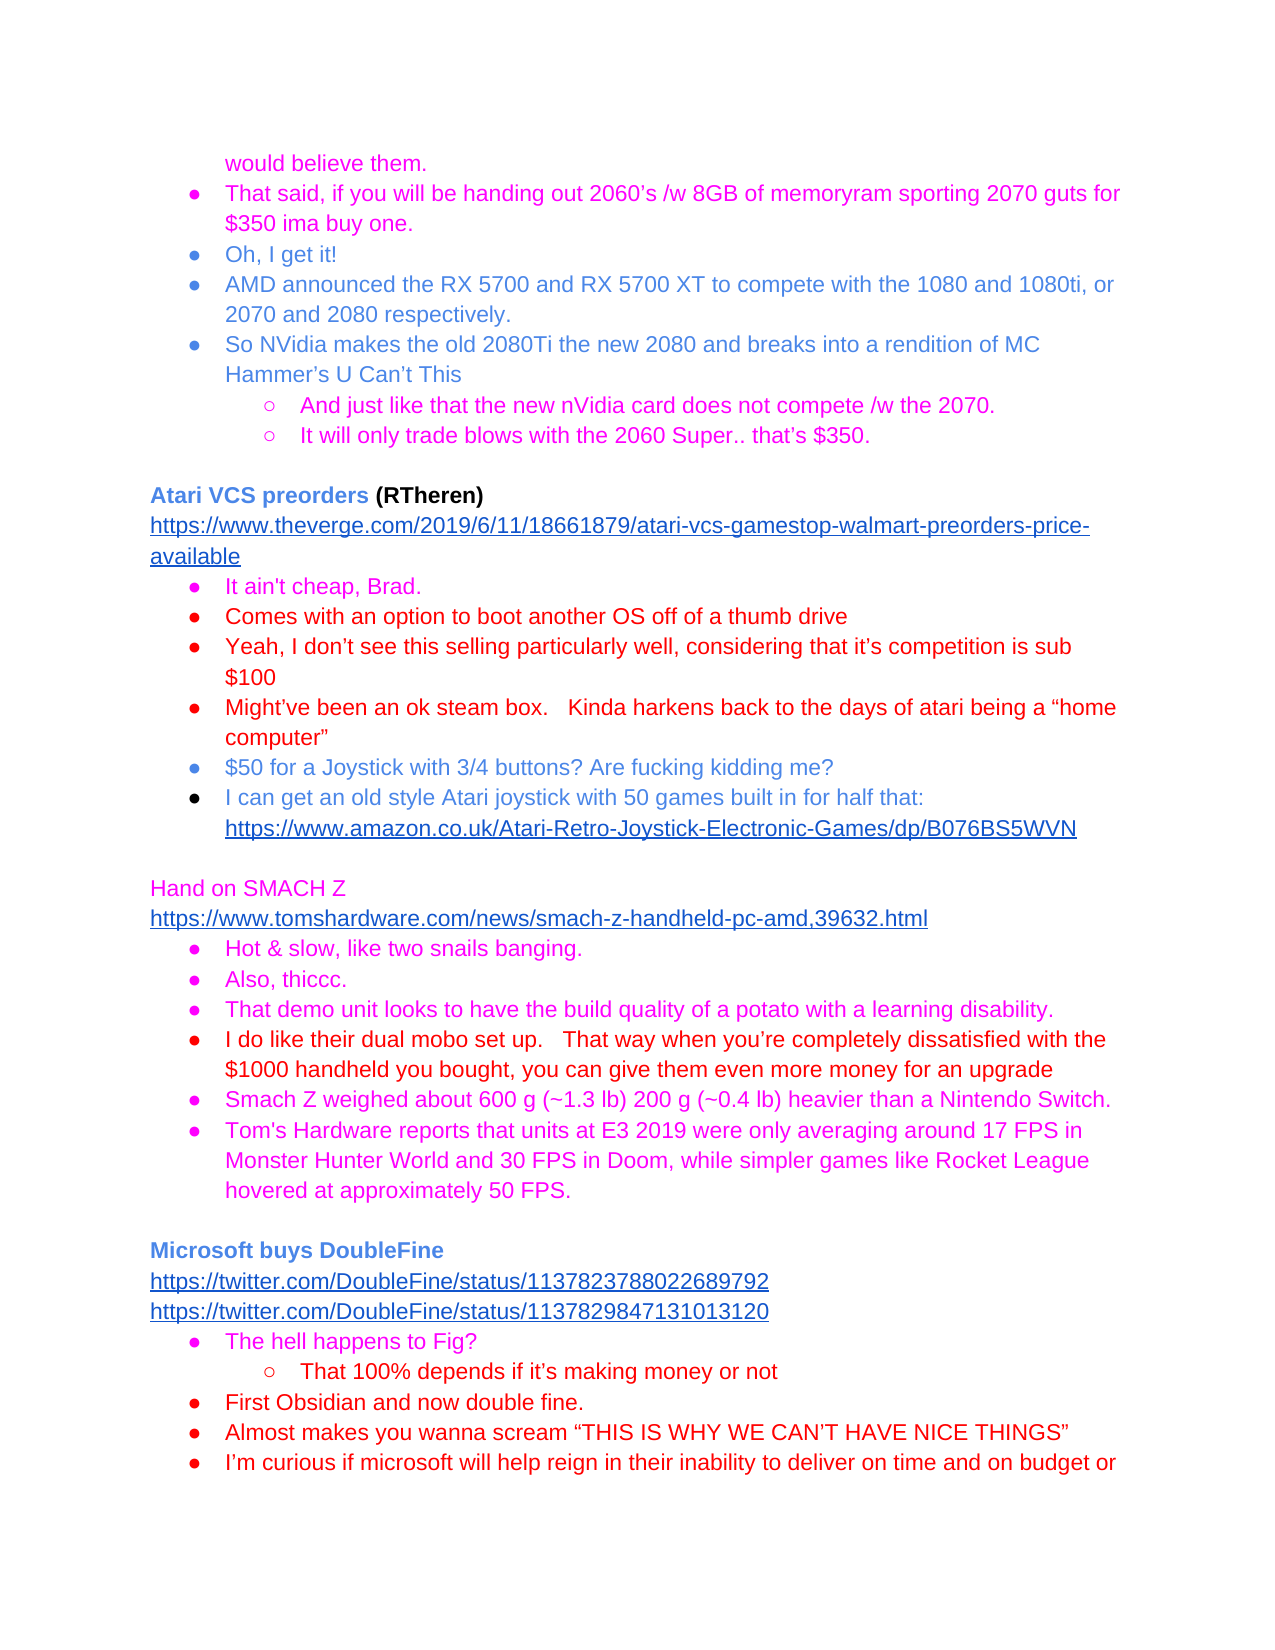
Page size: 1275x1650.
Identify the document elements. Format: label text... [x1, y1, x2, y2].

text Atari VCS preorders (RTheren) [150, 482, 1125, 509]
text https://twitter.com/DoubleFine/status/1137823788022689792 [150, 1268, 1125, 1294]
list I’m curious if microsoft will help reign in their inability to deliver on time and on budget or [187, 1449, 1125, 1475]
list That demo unit looks to have the build quality of a potato with a learning disability. [187, 996, 1125, 1022]
list The hell happens to Fig? [187, 1328, 1125, 1354]
list Comes with an option to boot another OS off of a thumb drive [187, 603, 1125, 629]
list And just like that the new nVidia card does not compete /w the 2070. [262, 392, 1125, 418]
list I can get an old style Atari joystick with 50 games built in for half that: https://www.amazon.co.uk/Atari-Retro-Joystick-Electronic-Games/dp/B076BS5WVN [187, 784, 1125, 841]
list It will only trade blows with the 2060 Super.. that’s $350. [262, 422, 1125, 448]
list Yeah, I don’t see this selling particularly well, considering that it’s competition is sub $100 [187, 633, 1125, 690]
text Microsoft buys DoubleFine [150, 1237, 1125, 1264]
list First Obsidian and now double fine. [187, 1388, 1125, 1415]
list $50 for a Joystick with 3/4 buttons? Are fucking kidding me? [187, 754, 1125, 781]
text https://www.tomshardware.com/news/smach-z-handheld-pc-amd,39632.html [150, 905, 1125, 932]
list That 100% depends if it’s making money or not [262, 1358, 1125, 1385]
list Hot & slow, like two snails banging. [187, 935, 1125, 962]
list AMD announced the RX 5700 and RX 5700 XT to compete with the 1080 and 1080ti, or 2070 and 2080 respectively. [187, 271, 1125, 327]
list That said, if you will be handing out 2060’s /w 8GB of memoryram sporting 2070 guts for $350 ima buy one. [187, 180, 1125, 237]
text https://www.theverge.com/2019/6/11/18661879/atari-vcs-gamestop-walmart-preorders-price-available [150, 512, 1125, 569]
list Tom's Hardware reports that units at E3 2019 were only averaging around 17 FPS in Monster Hunter World and 30 FPS in Doom, while simpler games like Rocket League hovered at approximately 50 FPS. [187, 1117, 1125, 1203]
list So NVidia makes the old 2080Ti the new 2080 and breaks into a rendition of MC Hammer’s U Can’t This [187, 331, 1125, 388]
list would believe them. [187, 150, 1125, 176]
list It ain't cheap, Brad. [187, 573, 1125, 599]
list Almost makes you wanna scream “THIS IS WHY WE CAN’T HAVE NICE THINGS” [187, 1419, 1125, 1445]
text Hand on SMACH Z [150, 875, 1125, 901]
list Also, thiccc. [187, 966, 1125, 992]
list Smach Z weighed about 600 g (~1.3 lb) 200 g (~0.4 lb) heavier than a Nintendo Switch. [187, 1086, 1125, 1113]
list Might’ve been an ok steam box. Kinda harkens back to the days of atari being a “home computer” [187, 694, 1125, 750]
list Oh, I get it! [187, 241, 1125, 267]
list I do like their dual mobo set up. That way when you’re completely dissatisfied with the $1000 handheld you bought, you can give them even more money for an upgrade [187, 1026, 1125, 1083]
text https://twitter.com/DoubleFine/status/1137829847131013120 [150, 1298, 1125, 1324]
